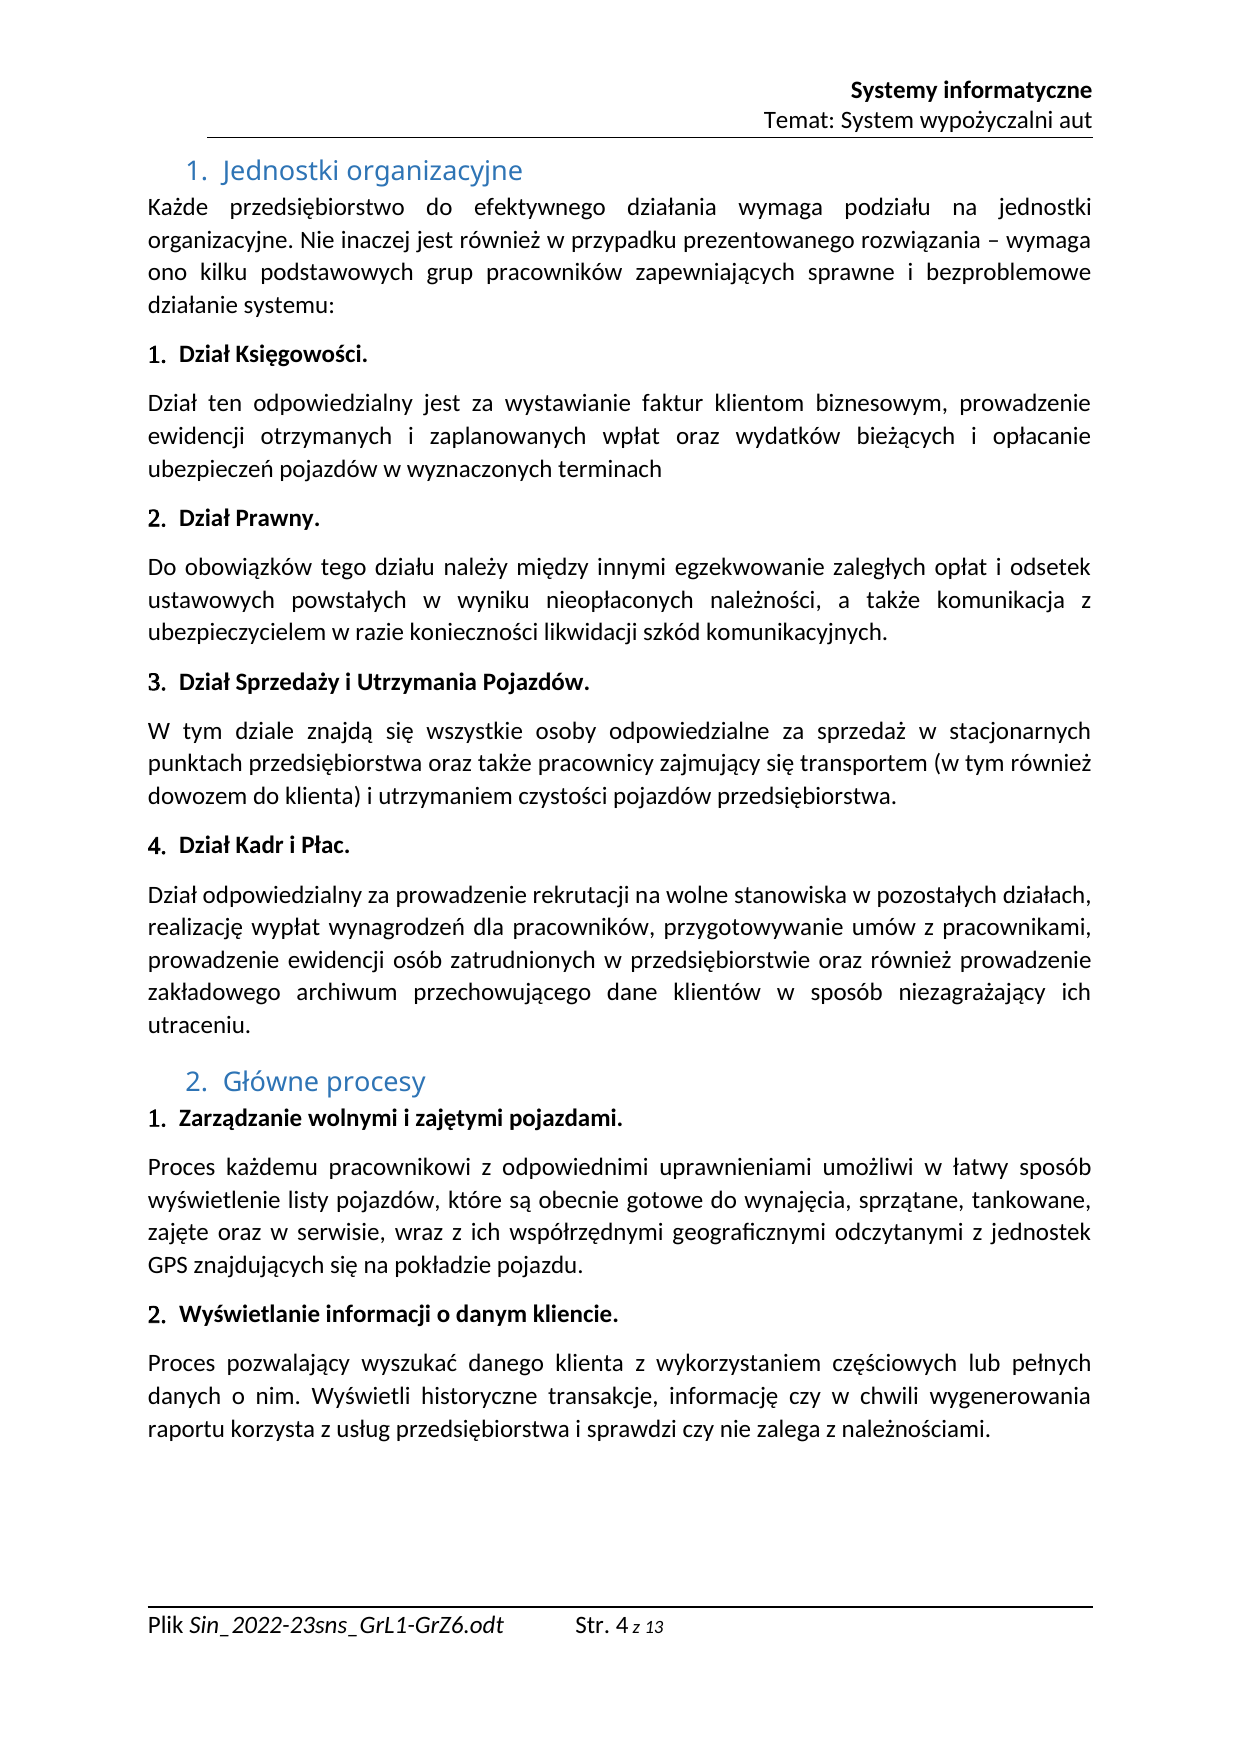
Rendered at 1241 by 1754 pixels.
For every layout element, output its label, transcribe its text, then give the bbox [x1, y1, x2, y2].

text Dział odpowiedzialny za prowadzenie rekrutacji na wolne stanowiska w pozostałych działach, realizację wypłat wynagrodzeń dla pracowników, przygotowywanie umów z pracownikami, prowadzenie ewidencji osób zatrudnionych w przedsiębiorstwie oraz również prowadzenie zakładowego archiwum przechowującego dane klientów w sposób niezagrażający ich utraceniu. [148, 879, 1093, 1040]
text Dział ten odpowiedzialny jest za wystawianie faktur klientom biznesowym, prowadzenie ewidencji otrzymanych i zaplanowanych wpłat oraz wydatków bieżących i opłacanie ubezpieczeń pojazdów w wyznaczonych terminach [148, 387, 1093, 483]
text Proces każdemu pracownikowi z odpowiednimi uprawnieniami umożliwi w łatwy sposób wyświetlenie listy pojazdów, które są obecnie gotowe do wynajęcia, sprzątane, tankowane, zajęte oraz w serwisie, wraz z ich współrzędnymi geograficznymi odczytanymi z jednostek GPS znajdujących się na pokładzie pojazdu. [148, 1151, 1093, 1279]
text W tym dziale znajdą się wszystkie osoby odpowiedzialne za sprzedaż w stacjonarnych punktach przedsiębiorstwa oraz także pracownicy zajmujący się transportem (w tym również dowozem do klienta) i utrzymaniem czystości pojazdów przedsiębiorstwa. [148, 715, 1093, 811]
subtitle Główne procesy [185, 1063, 1093, 1099]
subtitle Jednostki organizacyjne [185, 152, 1093, 189]
list Dział Kadr i Płac. [148, 829, 1093, 860]
list Dział Sprzedaży i Utrzymania Pojazdów. [148, 666, 1093, 696]
list Dział Księgowości. [148, 338, 1093, 369]
list Wyświetlanie informacji o danym kliencie. [148, 1298, 1093, 1329]
text Proces pozwalający wyszukać danego klienta z wykorzystaniem częściowych lub pełnych danych o nim. Wyświetli historyczne transakcje, informację czy w chwili wygenerowania raportu korzysta z usług przedsiębiorstwa i sprawdzi czy nie zalega z należnościami. [148, 1348, 1093, 1443]
list Dział Prawny. [148, 502, 1093, 532]
list Zarządzanie wolnymi i zajętymi pojazdami. [148, 1102, 1093, 1132]
text Każde przedsiębiorstwo do efektywnego działania wymaga podziału na jednostki organizacyjne. Nie inaczej jest również w przypadku prezentowanego rozwiązania – wymaga ono kilku podstawowych grup pracowników zapewniających sprawne i bezproblemowe działanie systemu: [148, 191, 1093, 319]
text Do obowiązków tego działu należy między innymi egzekwowanie zaległych opłat i odsetek ustawowych powstałych w wyniku nieopłaconych należności, a także komunikacja z ubezpieczycielem w razie konieczności likwidacji szkód komunikacyjnych. [148, 551, 1093, 647]
